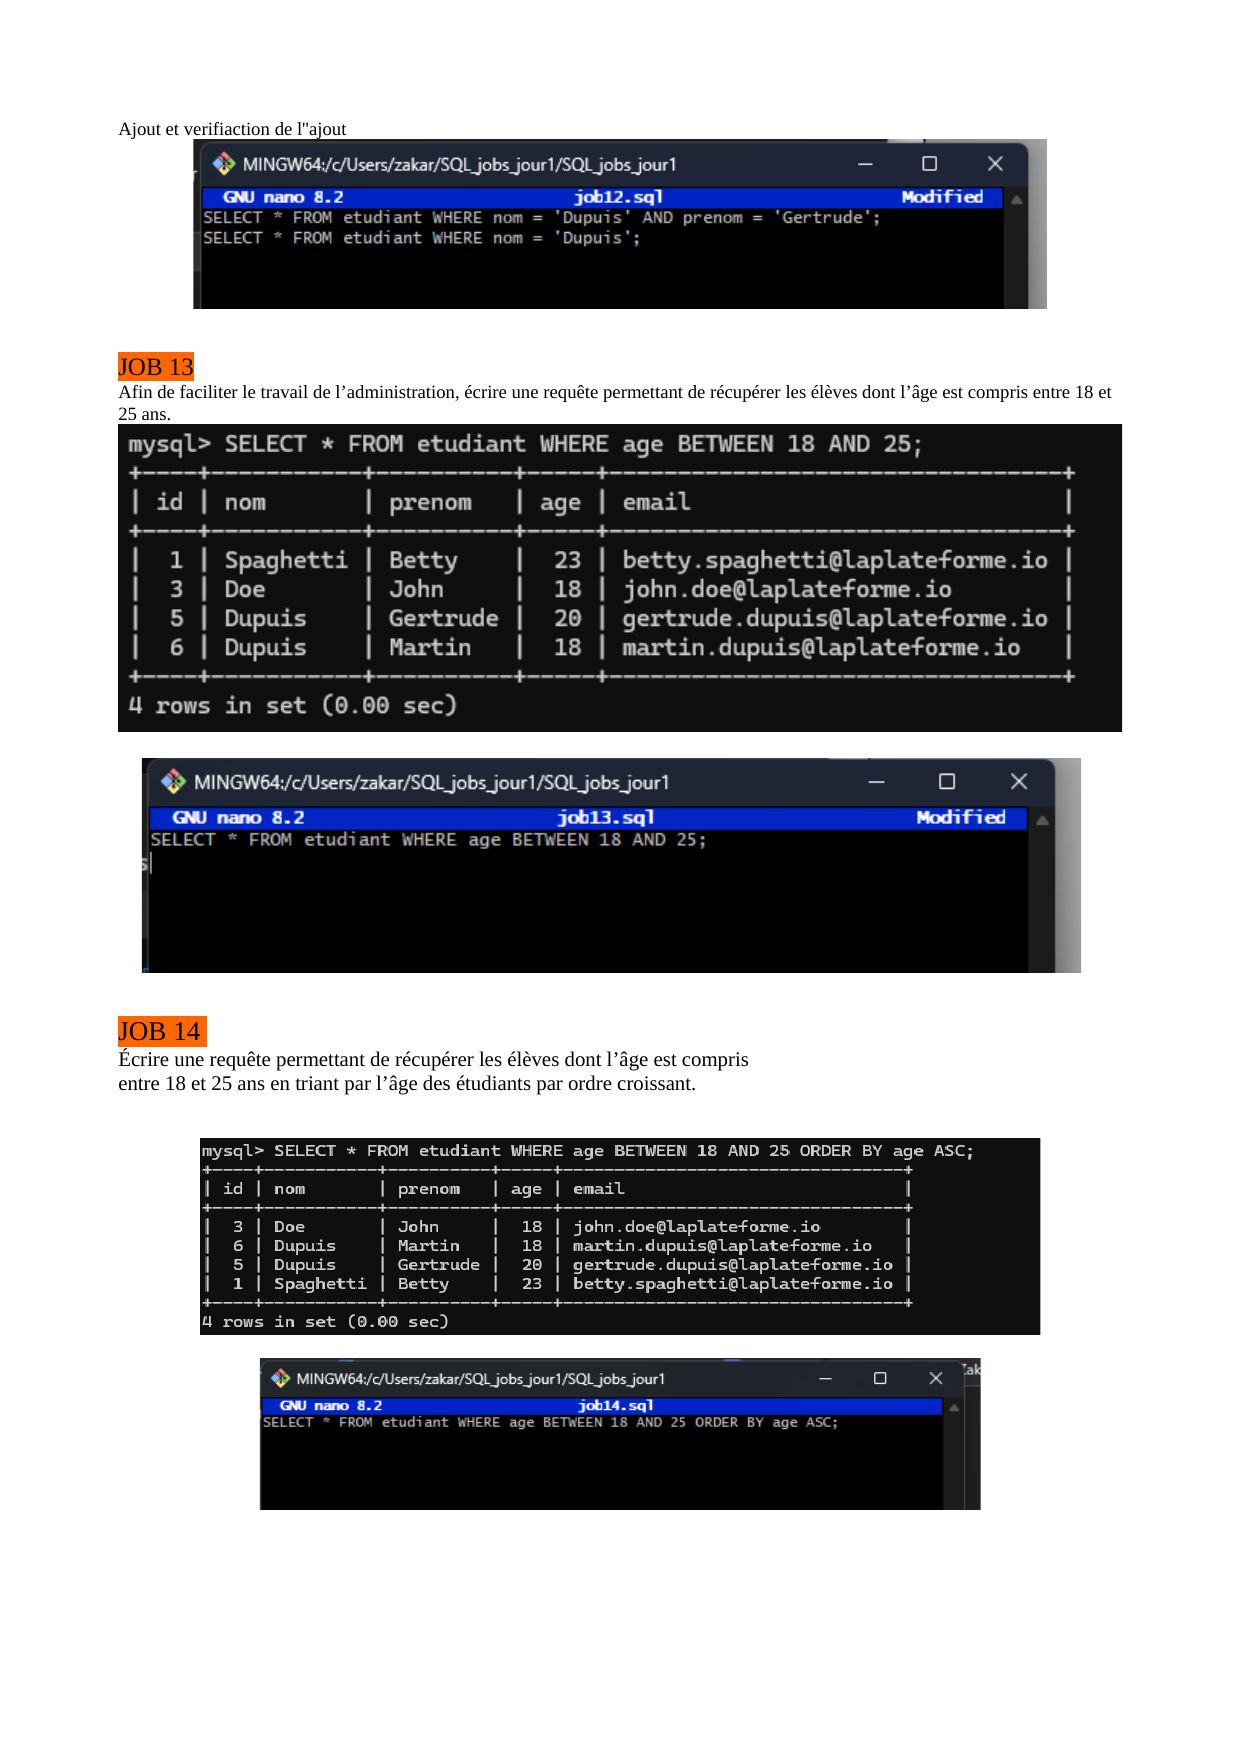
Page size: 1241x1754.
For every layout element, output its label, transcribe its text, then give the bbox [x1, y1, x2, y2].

text Afin de faciliter le travail de l’administration, écrire une requête permettant de récupérer les élèves dont l’âge est compris entre 18 et 25 ans. [118, 381, 1122, 424]
text JOB 13 [118, 352, 1122, 381]
picture [200, 1138, 1041, 1335]
picture [193, 139, 1047, 309]
text Écrire une requête permettant de récupérer les élèves dont l’âge est compris entre 18 et 25 ans en triant par l’âge des étudiants par ordre croissant. [118, 1047, 1122, 1095]
text JOB 14 [118, 1016, 1122, 1047]
picture [141, 758, 1082, 973]
picture [118, 424, 1123, 732]
picture [259, 1358, 981, 1510]
text Ajout et verifiaction de l''ajout [118, 118, 1122, 140]
